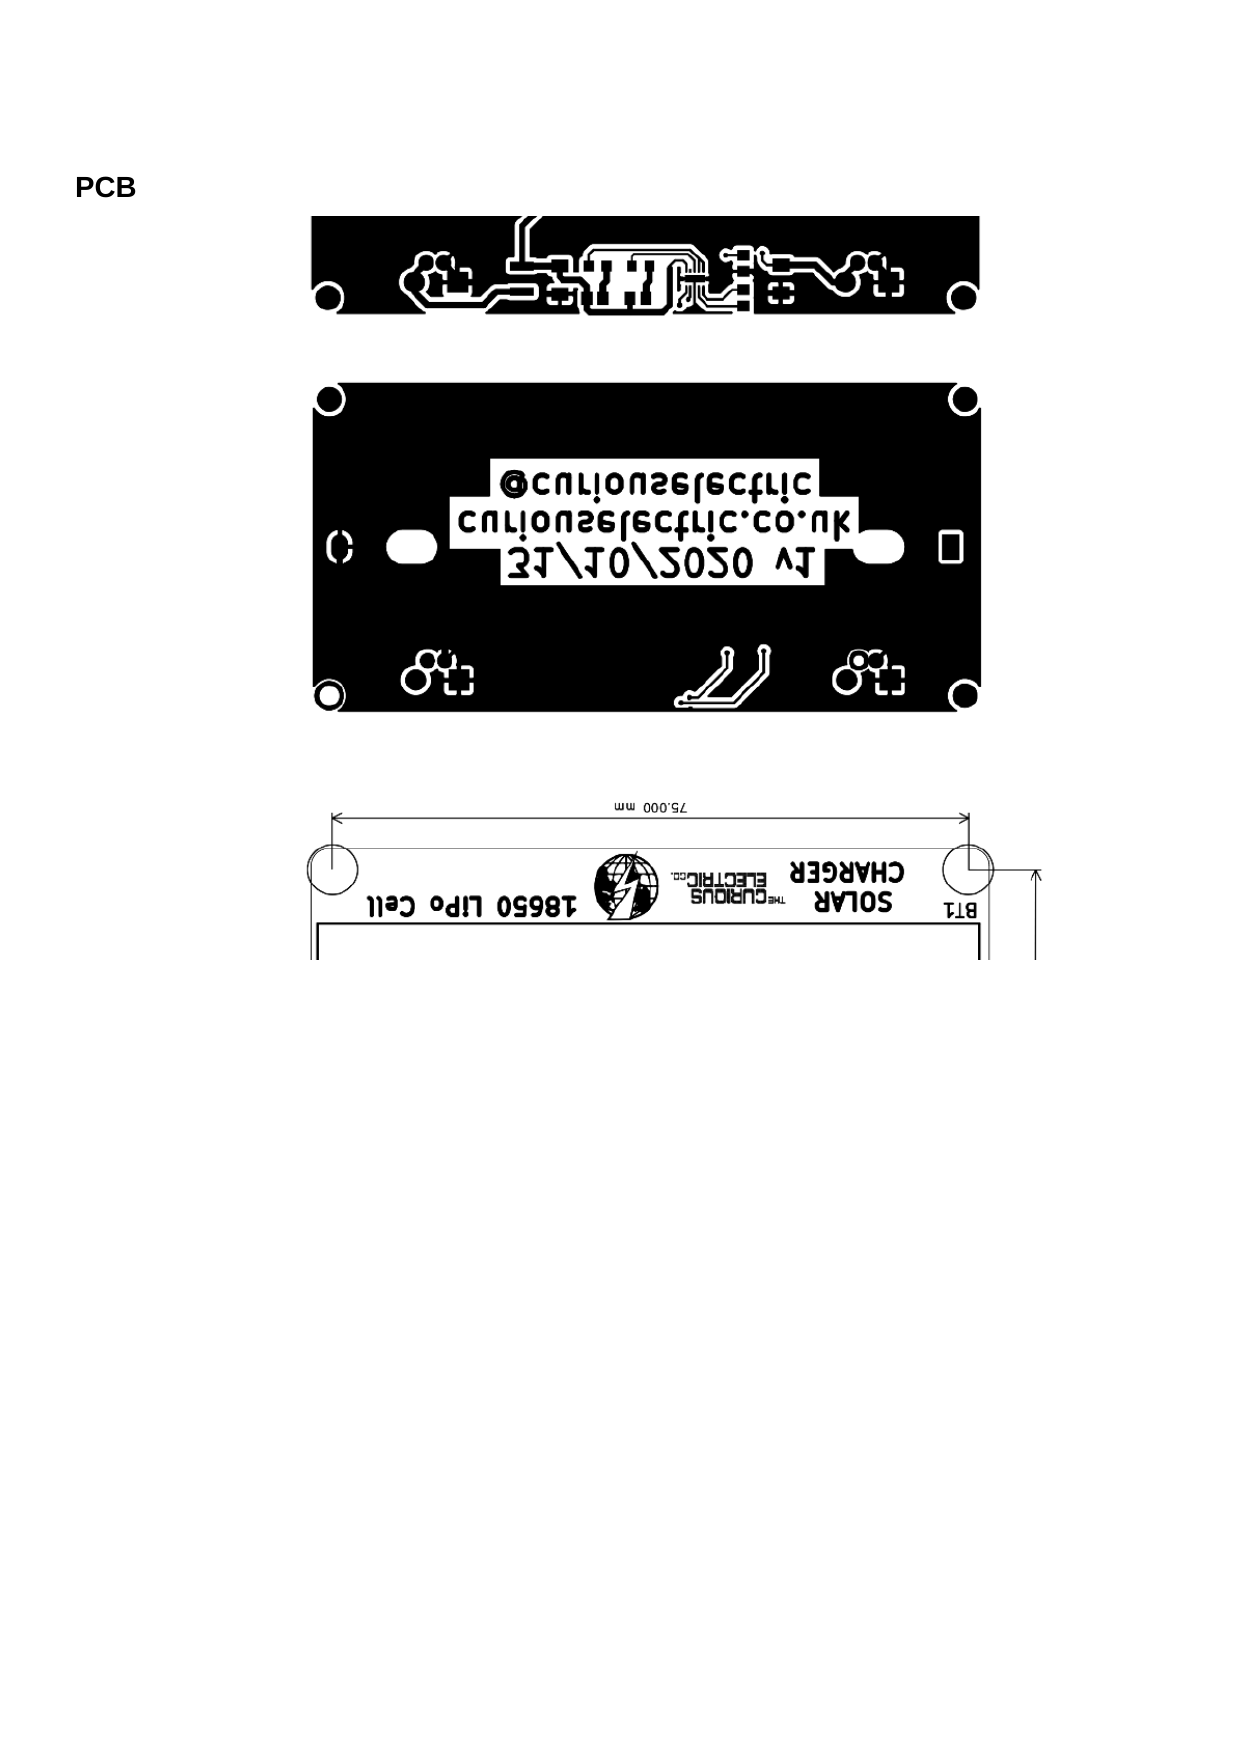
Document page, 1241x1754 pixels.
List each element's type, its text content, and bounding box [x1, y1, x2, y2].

subtitle PCB [75, 170, 1165, 203]
